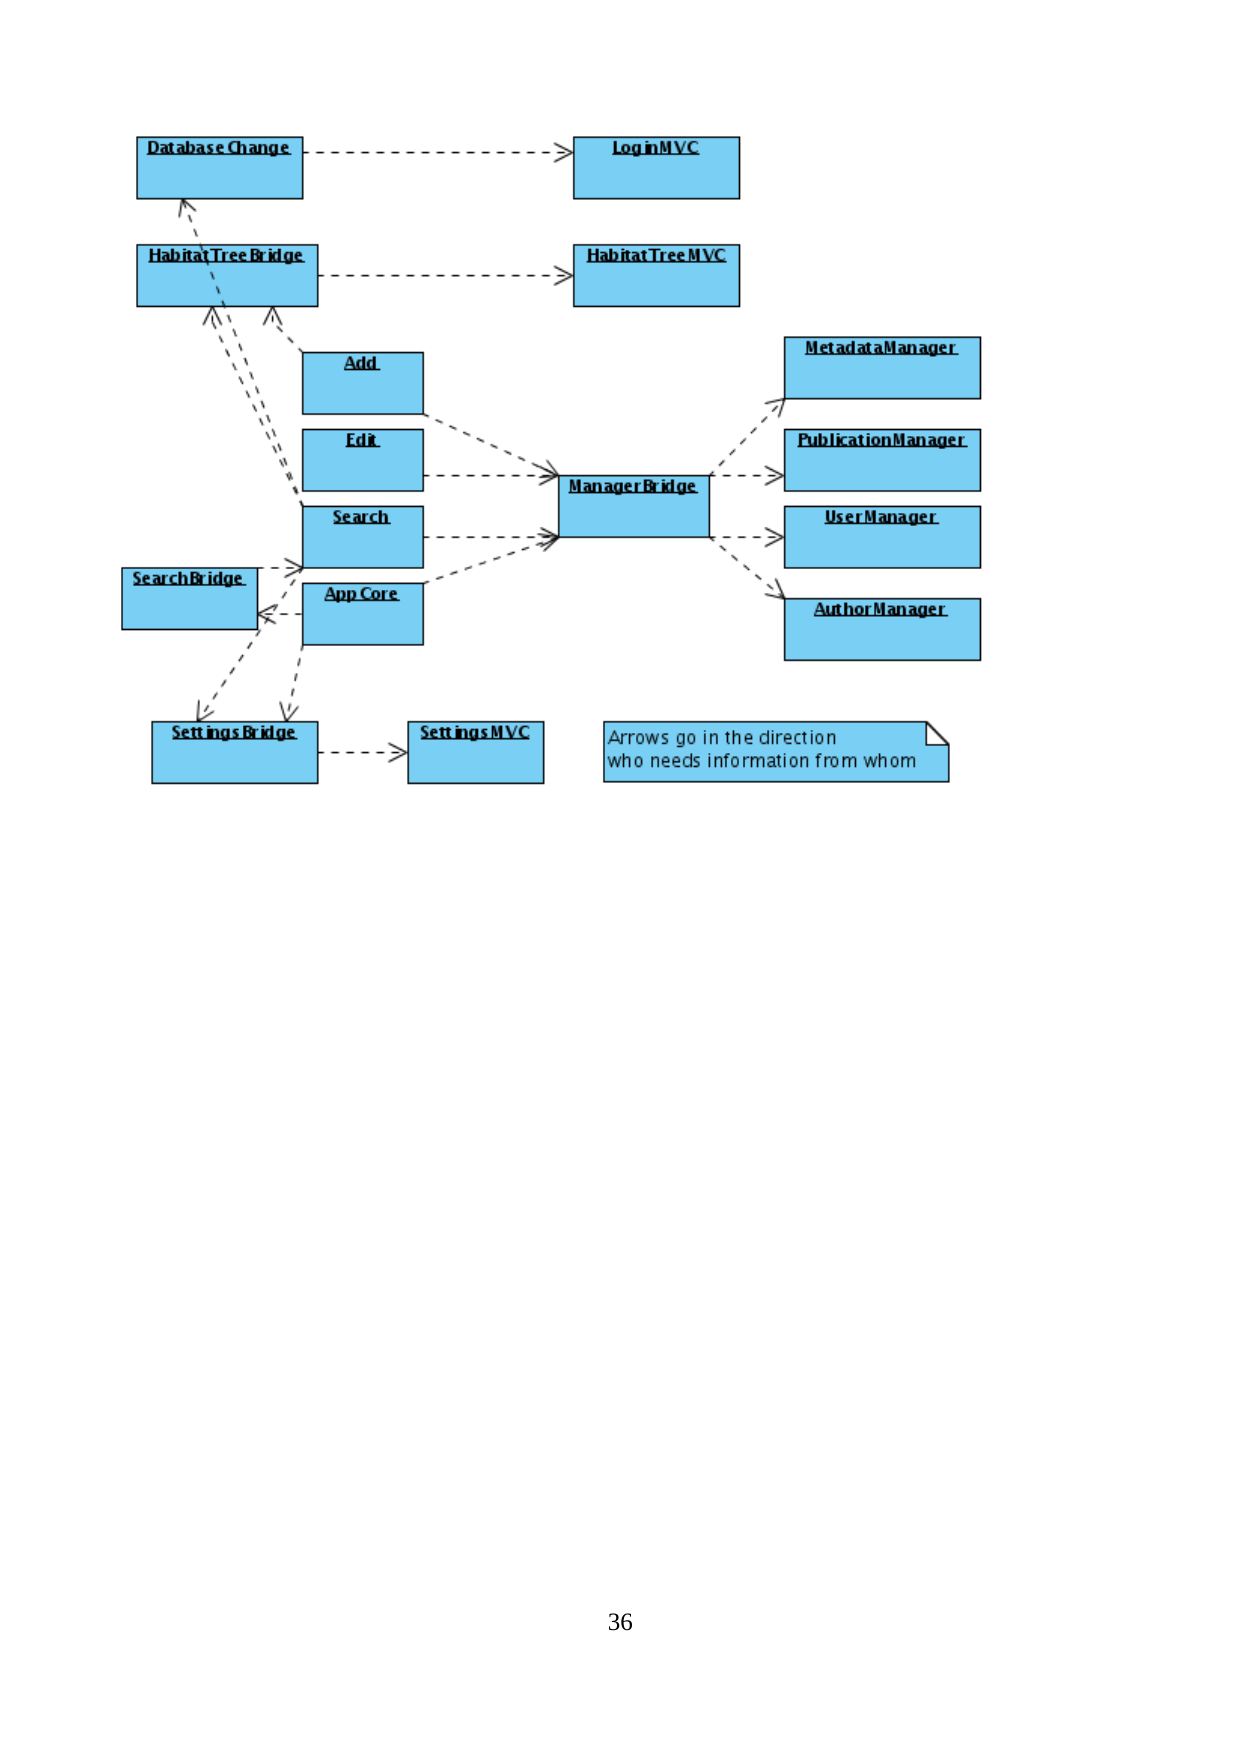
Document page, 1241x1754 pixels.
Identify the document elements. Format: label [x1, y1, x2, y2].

picture [120, 129, 986, 789]
